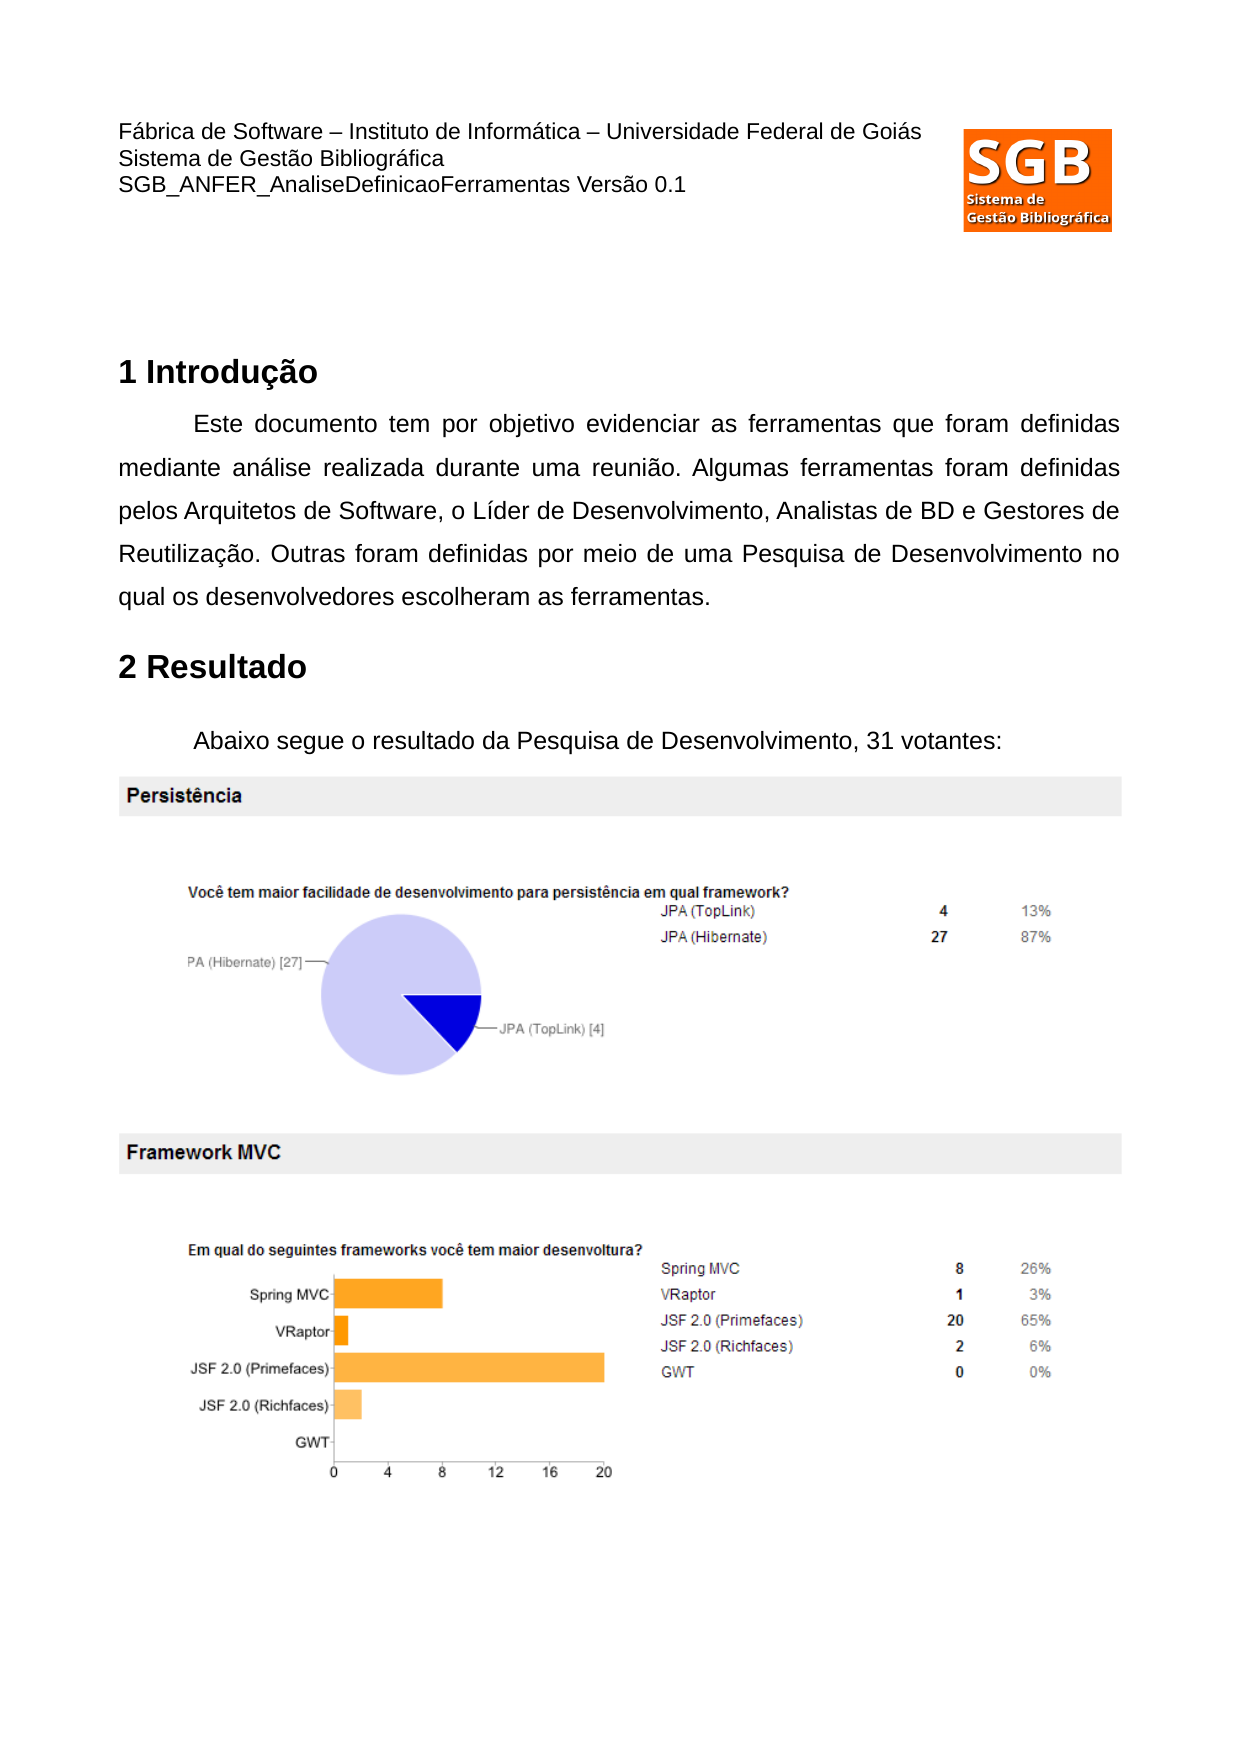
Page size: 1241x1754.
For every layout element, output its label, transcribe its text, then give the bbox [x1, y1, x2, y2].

text Este documento tem por objetivo evidenciar as ferramentas que foram definidas mediante análise realizada durante uma reunião. Algumas ferramentas foram definidas pelos Arquitetos de Software, o Líder de Desenvolvimento, Analistas de BD e Gestores de Reutilização. Outras foram definidas por meio de uma Pesquisa de Desenvolvimento no qual os desenvolvedores escolheram as ferramentas. [118, 409, 1122, 611]
text Abaixo segue o resultado da Pesquisa de Desenvolvimento, 31 votantes: [118, 726, 1122, 755]
picture [118, 1131, 1123, 1497]
picture [118, 773, 1123, 1114]
subtitle 2 Resultado [118, 647, 1122, 685]
picture [963, 129, 1112, 232]
subtitle 1 Introdução [118, 352, 1122, 390]
